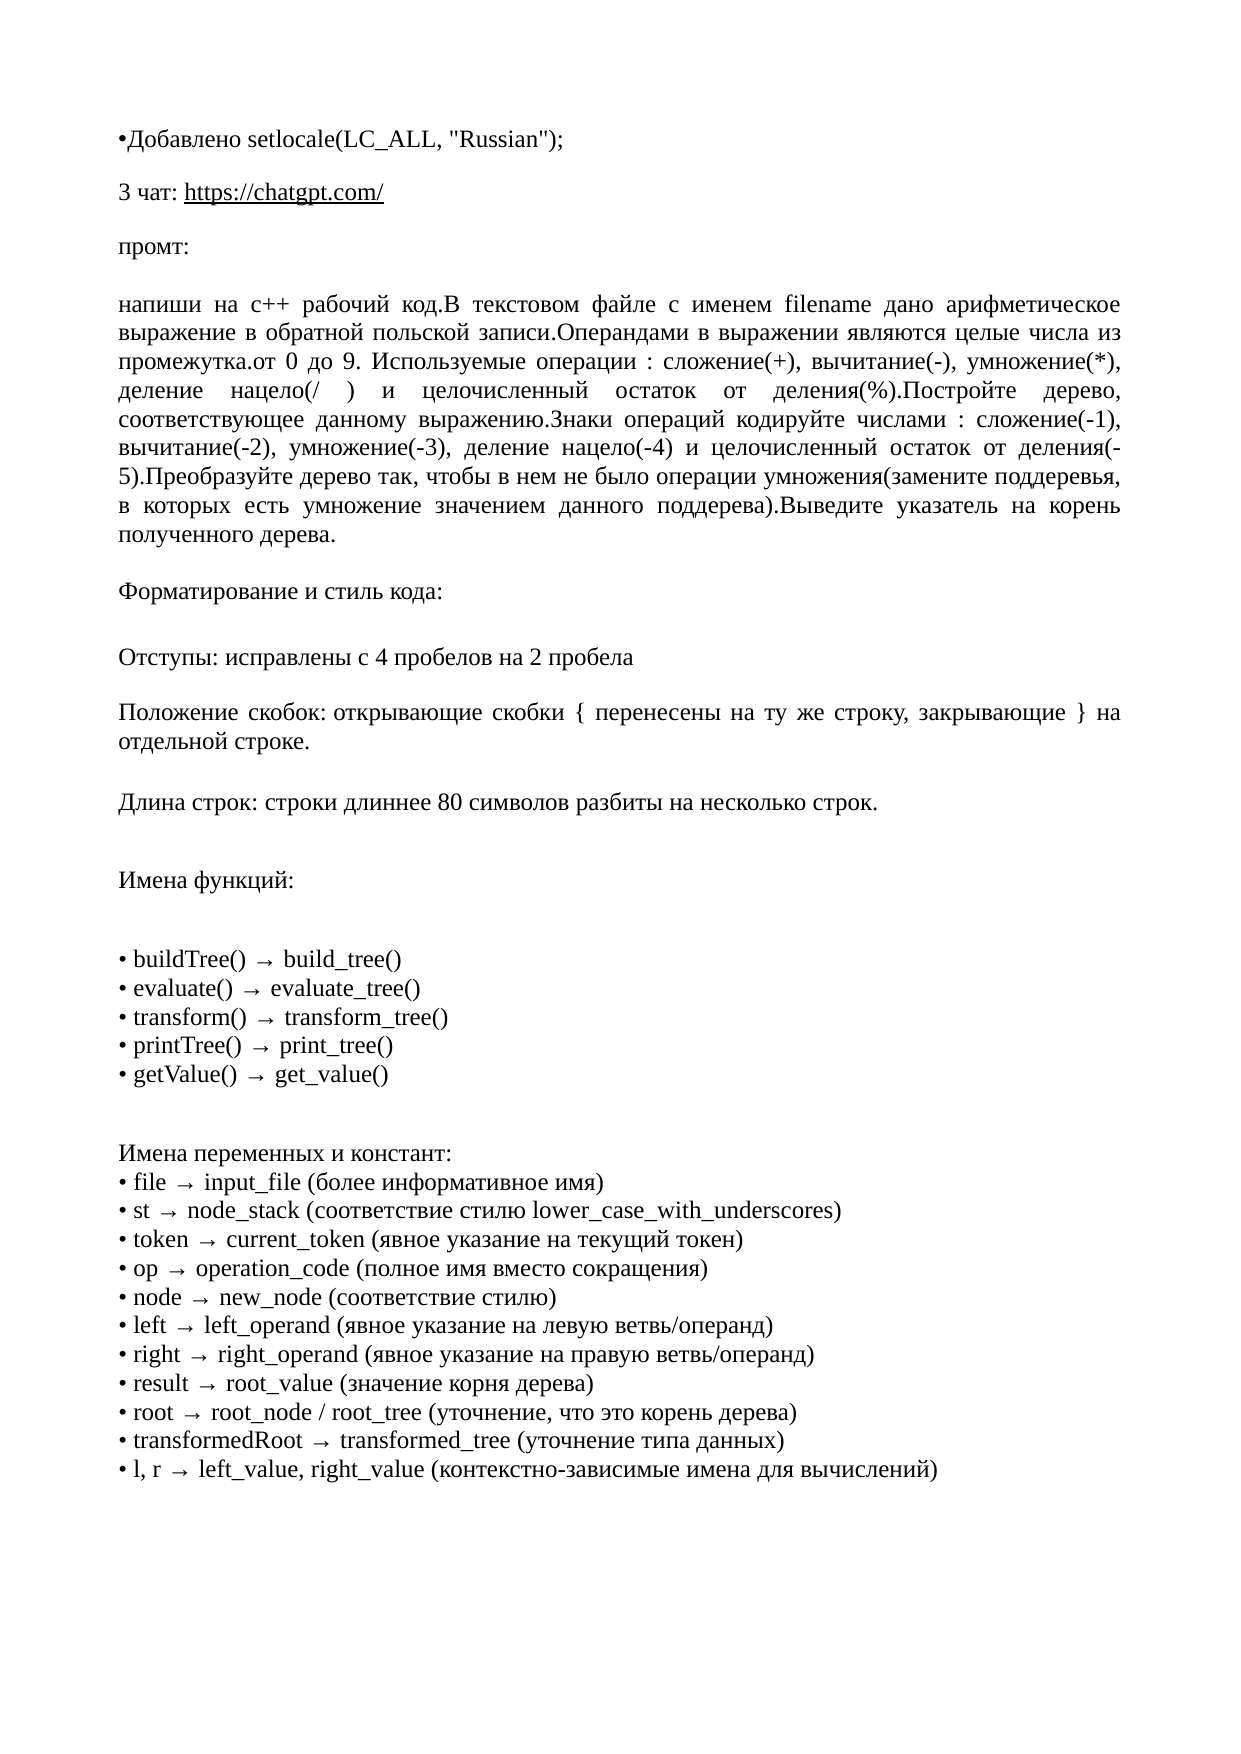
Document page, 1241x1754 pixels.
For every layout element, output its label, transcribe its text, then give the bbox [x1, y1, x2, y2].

list Добавлено setlocale(LC_ALL, "Russian"); [118, 118, 1122, 152]
text Длина строк: строки длиннее 80 символов разбиты на несколько строк. [118, 787, 1122, 816]
text промт: [118, 231, 1122, 260]
text Положение скобок: открывающие скобки { перенесены на ту же строку, закрывающие } на отдельной строке. [118, 697, 1122, 754]
text • buildTree() → build_tree() • evaluate() → evaluate_tree() • transform() → transform_tree() • printTree() → print_tree() • getValue() → get_value() [118, 944, 1122, 1088]
text Отступы: исправлены с 4 пробелов на 2 пробела [118, 642, 1122, 671]
text напиши на с++ рабочий код.В текстовом файле с именем filename дано арифметическое выражение в обратной польской записи.Операндами в выражении являются целые числа из промежутка.от 0 до 9. Используемые операции : сложение(+), вычитание(-), умножение(*), деление нацело(/ ) и целочисленный остаток от деления(%).Постройте дерево, соответствующее данному выражению.Знаки операций кодируйте числами : сложение(-1), вычитание(-2), умножение(-3), деление нацело(-4) и целочисленный остаток от деления(-5).Преобразуйте дерево так, чтобы в нем не было операции умножения(замените поддеревья, в которых есть умножение значением данного поддерева).Выведите указатель на корень полученного дерева. [118, 289, 1122, 547]
text 3 чат: https://chatgpt.com/ [118, 177, 1122, 206]
text Имена переменных и констант: • file → input_file (более информативное имя) • st → node_stack (соответствие стилю lower_case_with_underscores) • token → current_token (явное указание на текущий токен) • op → operation_code (полное имя вместо сокращения) • node → new_node (соответствие стилю) • left → left_operand (явное указание на левую ветвь/операнд) • right → right_operand (явное указание на правую ветвь/операнд) • result → root_value (значение корня дерева) • root → root_node / root_tree (уточнение, что это корень дерева) • transformedRoot → transformed_tree (уточнение типа данных) • l, r → left_value, right_value (контекстно-зависимые имена для вычислений) [118, 1138, 1122, 1483]
text Форматирование и стиль кода: [118, 576, 1122, 605]
text Имена функций: [118, 866, 1122, 894]
